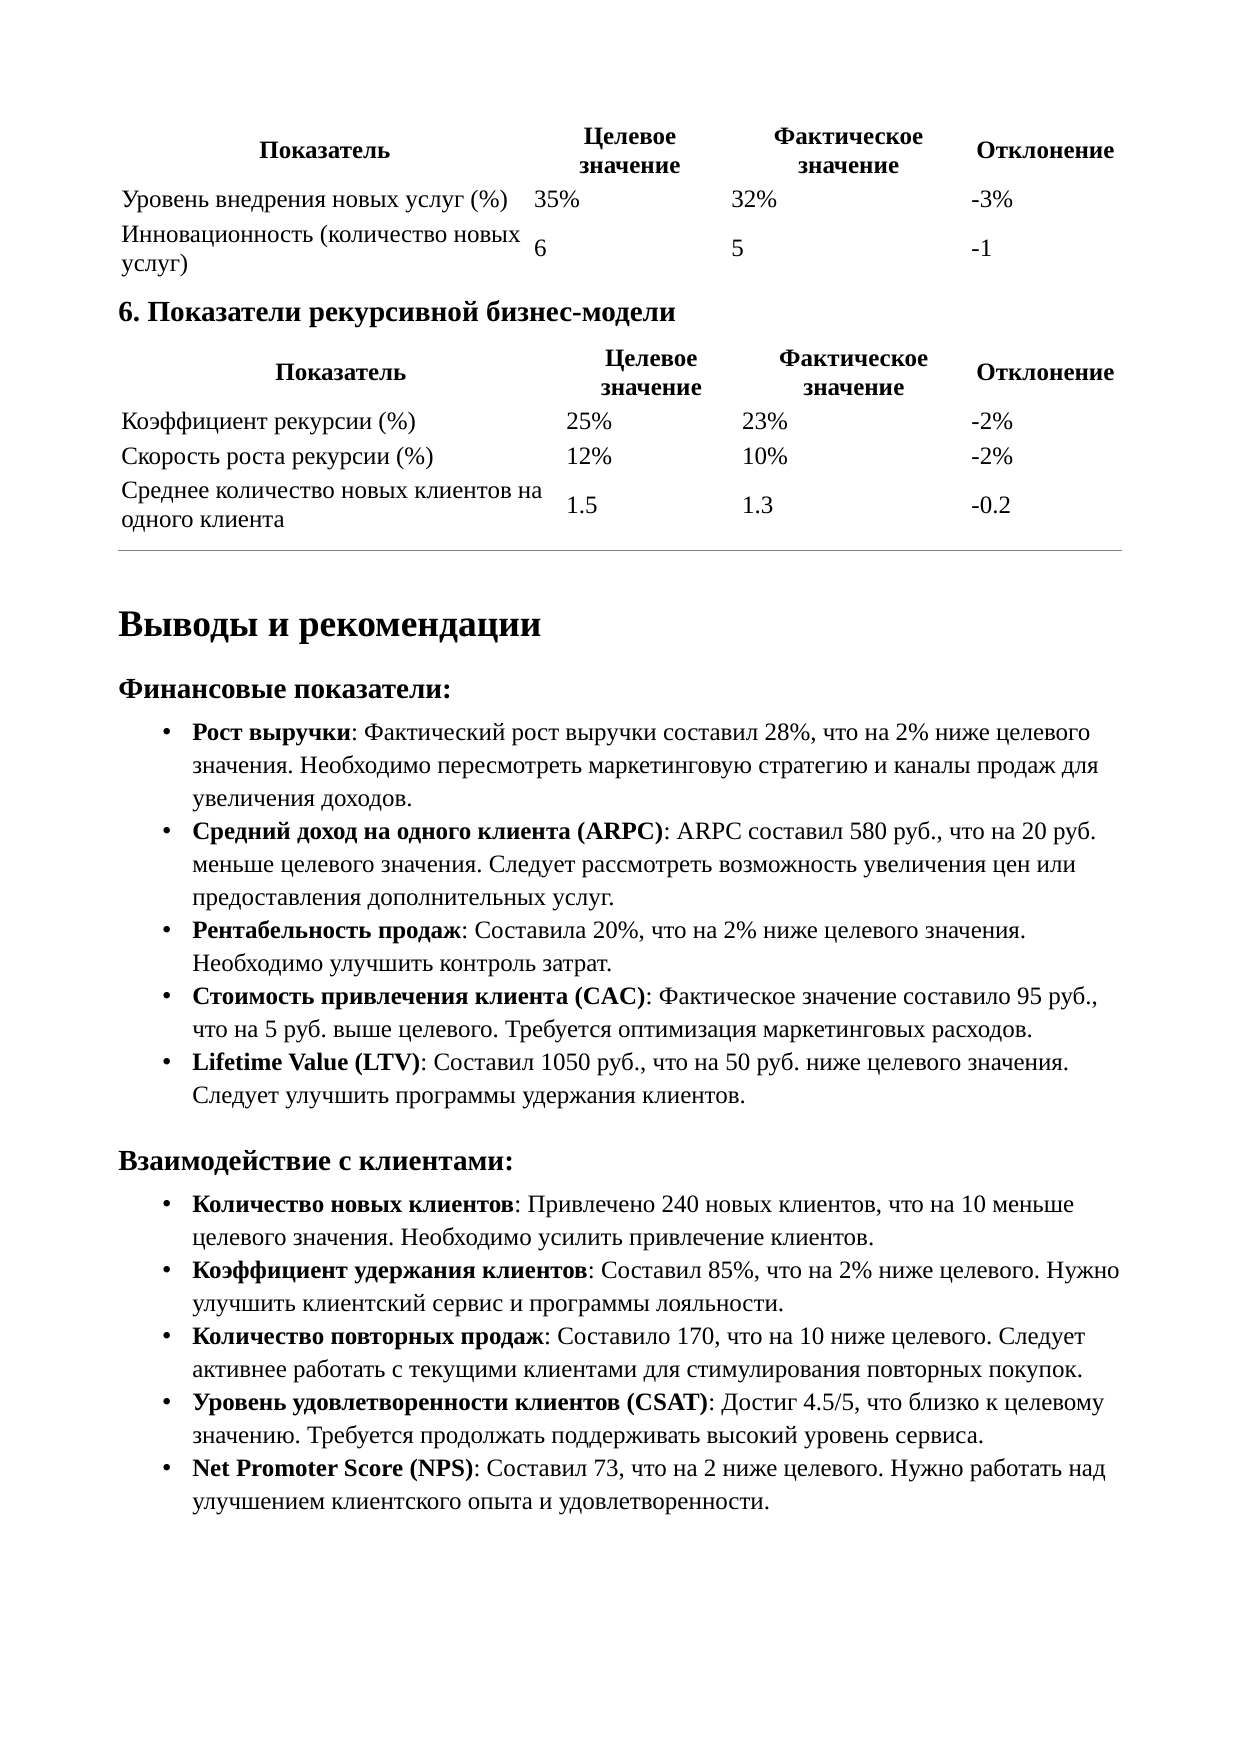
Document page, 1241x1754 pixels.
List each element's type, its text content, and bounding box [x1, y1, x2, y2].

table_header Отклонение [968, 118, 1122, 181]
list Net Promoter Score (NPS): Составил 73, что на 2 ниже целевого. Нужно работать над улучшением клиентского опыта и удовлетворенности. [162, 1453, 1122, 1514]
table_cell -2% [968, 403, 1122, 438]
table_cell -0.2 [968, 473, 1122, 536]
table_cell 32% [728, 181, 968, 216]
table_cell -1 [968, 216, 1122, 279]
table_cell 25% [563, 403, 739, 438]
table_cell 12% [563, 438, 739, 472]
table_cell Инновационность (количество новых услуг) [118, 216, 531, 279]
table_cell -2% [968, 438, 1122, 472]
table_cell Скорость роста рекурсии (%) [118, 438, 563, 472]
subtitle 6. Показатели рекурсивной бизнес-модели [118, 294, 1122, 327]
table_cell 1.5 [563, 473, 739, 536]
table_header Показатель [118, 340, 563, 403]
table_header Целевое значение [563, 340, 739, 403]
table_cell Среднее количество новых клиентов на одного клиента [118, 473, 563, 536]
table_cell 10% [739, 438, 968, 472]
list Lifetime Value (LTV): Составил 1050 руб., что на 50 руб. ниже целевого значения. Следует улучшить программы удержания клиентов. [162, 1047, 1122, 1109]
table_header Отклонение [968, 340, 1122, 403]
table_cell 23% [739, 403, 968, 438]
table_header Целевое значение [531, 118, 728, 181]
list Средний доход на одного клиента (ARPC): ARPC составил 580 руб., что на 20 руб. меньше целевого значения. Следует рассмотреть возможность увеличения цен или предоставления дополнительных услуг. [162, 816, 1122, 911]
list Количество повторных продаж: Составило 170, что на 10 ниже целевого. Следует активнее работать с текущими клиентами для стимулирования повторных покупок. [162, 1321, 1122, 1382]
table_cell 35% [531, 181, 728, 216]
subtitle Финансовые показатели: [118, 671, 1122, 705]
table_cell 5 [728, 216, 968, 279]
table_cell Коэффициент рекурсии (%) [118, 403, 563, 438]
table_header Показатель [118, 118, 531, 181]
table_header Фактическое значение [739, 340, 968, 403]
table_cell Уровень внедрения новых услуг (%) [118, 181, 531, 216]
list Коэффициент удержания клиентов: Составил 85%, что на 2% ниже целевого. Нужно улучшить клиентский сервис и программы лояльности. [162, 1255, 1122, 1316]
table_header Фактическое значение [728, 118, 968, 181]
table_cell -3% [968, 181, 1122, 216]
subtitle Взаимодействие с клиентами: [118, 1143, 1122, 1176]
list Уровень удовлетворенности клиентов (CSAT): Достиг 4.5/5, что близко к целевому значению. Требуется продолжать поддерживать высокий уровень сервиса. [162, 1387, 1122, 1448]
subtitle Выводы и рекомендации [118, 601, 1122, 644]
table_cell 6 [531, 216, 728, 279]
table_cell 1.3 [739, 473, 968, 536]
list Рост выручки: Фактический рост выручки составил 28%, что на 2% ниже целевого значения. Необходимо пересмотреть маркетинговую стратегию и каналы продаж для увеличения доходов. [162, 717, 1122, 812]
list Количество новых клиентов: Привлечено 240 новых клиентов, что на 10 меньше целевого значения. Необходимо усилить привлечение клиентов. [162, 1189, 1122, 1250]
list Стоимость привлечения клиента (CAC): Фактическое значение составило 95 руб., что на 5 руб. выше целевого. Требуется оптимизация маркетинговых расходов. [162, 981, 1122, 1043]
list Рентабельность продаж: Составила 20%, что на 2% ниже целевого значения. Необходимо улучшить контроль затрат. [162, 915, 1122, 977]
